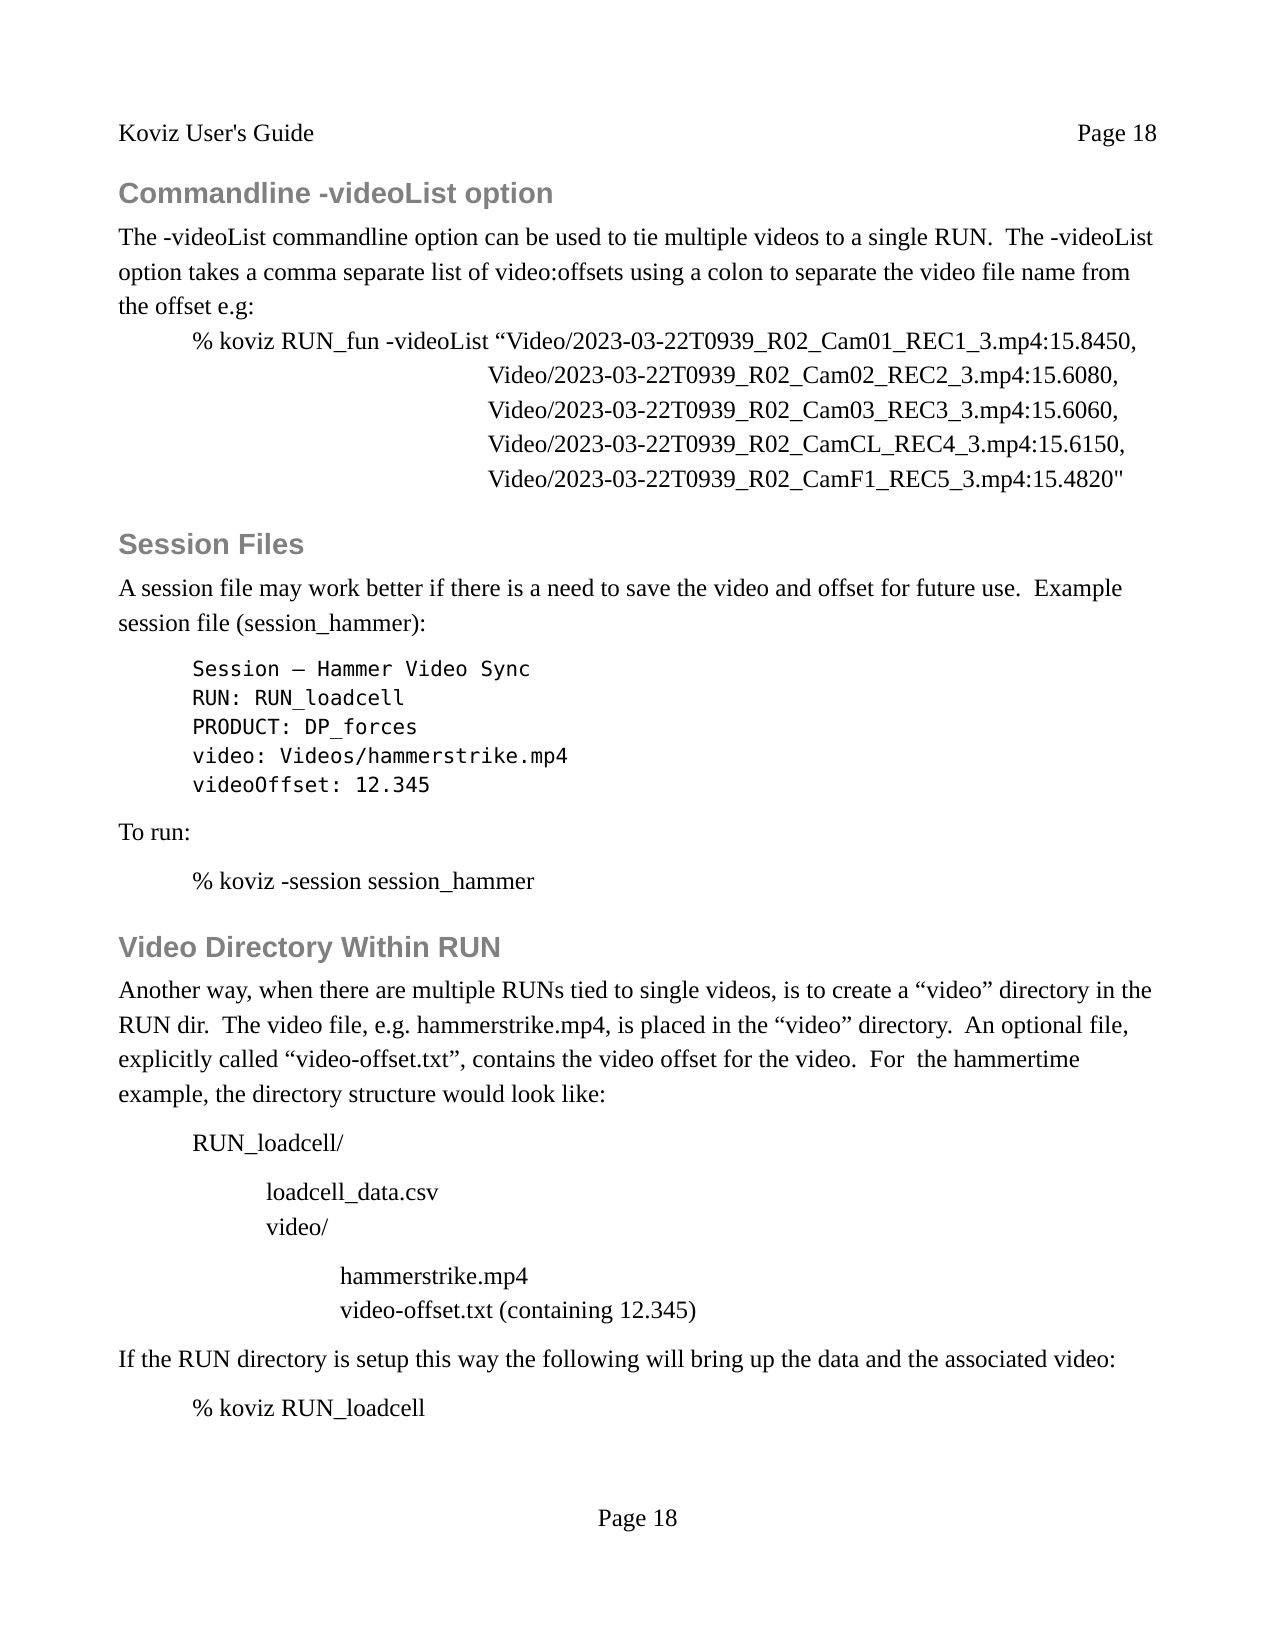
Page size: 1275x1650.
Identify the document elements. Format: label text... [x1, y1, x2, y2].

subtitle Video Directory Within RUN [118, 929, 1157, 963]
subtitle Commandline -videoList option [118, 176, 1157, 210]
subtitle Session Files [118, 527, 1157, 561]
text Session – Hammer Video Sync RUN: RUN_loadcell PRODUCT: DP_forces video: Videos/hammerstrike.mp4 videoOffset: 12.345 [192, 657, 1157, 797]
text RUN_loadcell/ [192, 1128, 1157, 1157]
text % koviz -session session_hammer [192, 866, 1157, 895]
text hammerstrike.mp4 video-offset.txt (containing 12.345) [340, 1261, 1157, 1324]
text To run: [118, 817, 1157, 846]
text A session file may work better if there is a need to save the video and offset for future use. Example session file (session_hammer): [118, 573, 1157, 637]
text Another way, when there are multiple RUNs tied to single videos, is to create a “video” directory in the RUN dir. The video file, e.g. hammerstrike.mp4, is placed in the “video” directory. An optional file, explicitly called “video-offset.txt”, contains the video offset for the video. For the hammertime example, the directory structure would look like: [118, 976, 1157, 1108]
text The -videoList commandline option can be used to tie multiple videos to a single RUN. The -videoList option takes a comma separate list of video:offsets using a colon to separate the video file name from the offset e.g: % koviz RUN_fun -videoList “Video/2023-03-22T0939_R02_Cam01_REC1_3.mp4:15.8450, Video/2023-03-22T0939_R02_Cam02_REC2_3.mp4:15.6080, Video/2023-03-22T0939_R02_Cam03_REC3_3.mp4:15.6060, Video/2023-03-22T0939_R02_CamCL_REC4_3.mp4:15.6150, Video/2023-03-22T0939_R02_CamF1_REC5_3.mp4:15.4820" [118, 222, 1157, 492]
text loadcell_data.csv video/ [266, 1177, 1157, 1240]
text % koviz RUN_loadcell [192, 1393, 1157, 1422]
text If the RUN directory is setup this way the following will bring up the data and the associated video: [118, 1344, 1157, 1373]
